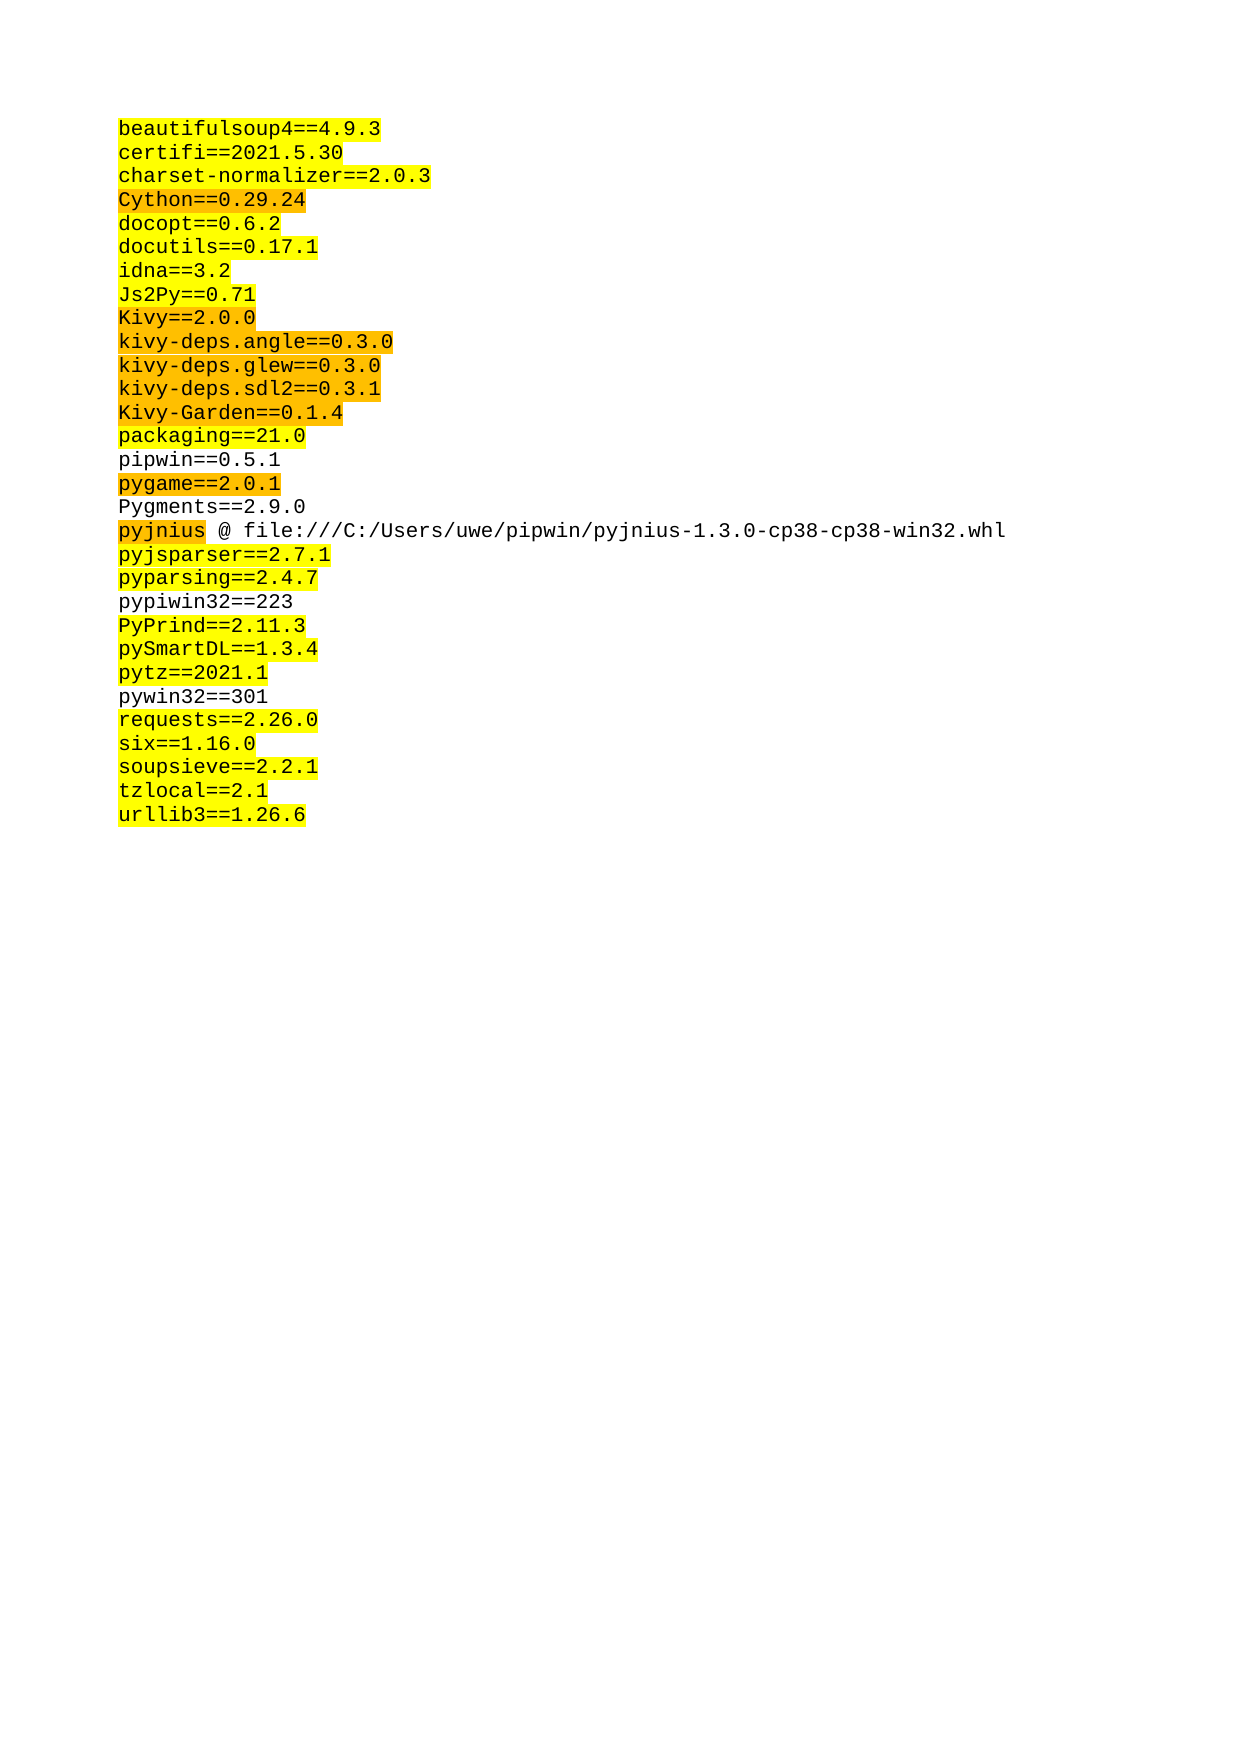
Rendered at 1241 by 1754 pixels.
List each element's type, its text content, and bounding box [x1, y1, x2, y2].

text PyPrind==2.11.3 [118, 615, 1122, 638]
text docopt==0.6.2 [118, 213, 1122, 236]
text kivy-deps.angle==0.3.0 [118, 331, 1122, 354]
text soupsieve==2.2.1 [118, 757, 1122, 780]
text pywin32==301 [118, 686, 1122, 709]
text Kivy==2.0.0 [118, 307, 1122, 331]
text pypiwin32==223 [118, 591, 1122, 615]
text pyparsing==2.4.7 [118, 567, 1122, 591]
text pipwin==0.5.1 [118, 449, 1122, 473]
text idna==3.2 [118, 260, 1122, 284]
text pyjsparser==2.7.1 [118, 544, 1122, 567]
text Kivy-Garden==0.1.4 [118, 402, 1122, 426]
text pygame==2.0.1 [118, 473, 1122, 496]
text urllib3==1.26.6 [118, 804, 1122, 827]
text Pygments==2.9.0 [118, 496, 1122, 520]
text pySmartDL==1.3.4 [118, 638, 1122, 662]
text kivy-deps.glew==0.3.0 [118, 354, 1122, 378]
text tzlocal==2.1 [118, 780, 1122, 804]
text certifi==2021.5.30 [118, 142, 1122, 165]
text charset-normalizer==2.0.3 [118, 165, 1122, 189]
text pyjnius @ file:///C:/Users/uwe/pipwin/pyjnius-1.3.0-cp38-cp38-win32.whl [118, 520, 1122, 544]
text pytz==2021.1 [118, 662, 1122, 686]
text requests==2.26.0 [118, 709, 1122, 733]
text docutils==0.17.1 [118, 236, 1122, 260]
text kivy-deps.sdl2==0.3.1 [118, 378, 1122, 402]
text Cython==0.29.24 [118, 189, 1122, 213]
text beautifulsoup4==4.9.3 [118, 118, 1122, 142]
text six==1.16.0 [118, 733, 1122, 757]
text packaging==21.0 [118, 426, 1122, 449]
text Js2Py==0.71 [118, 284, 1122, 307]
